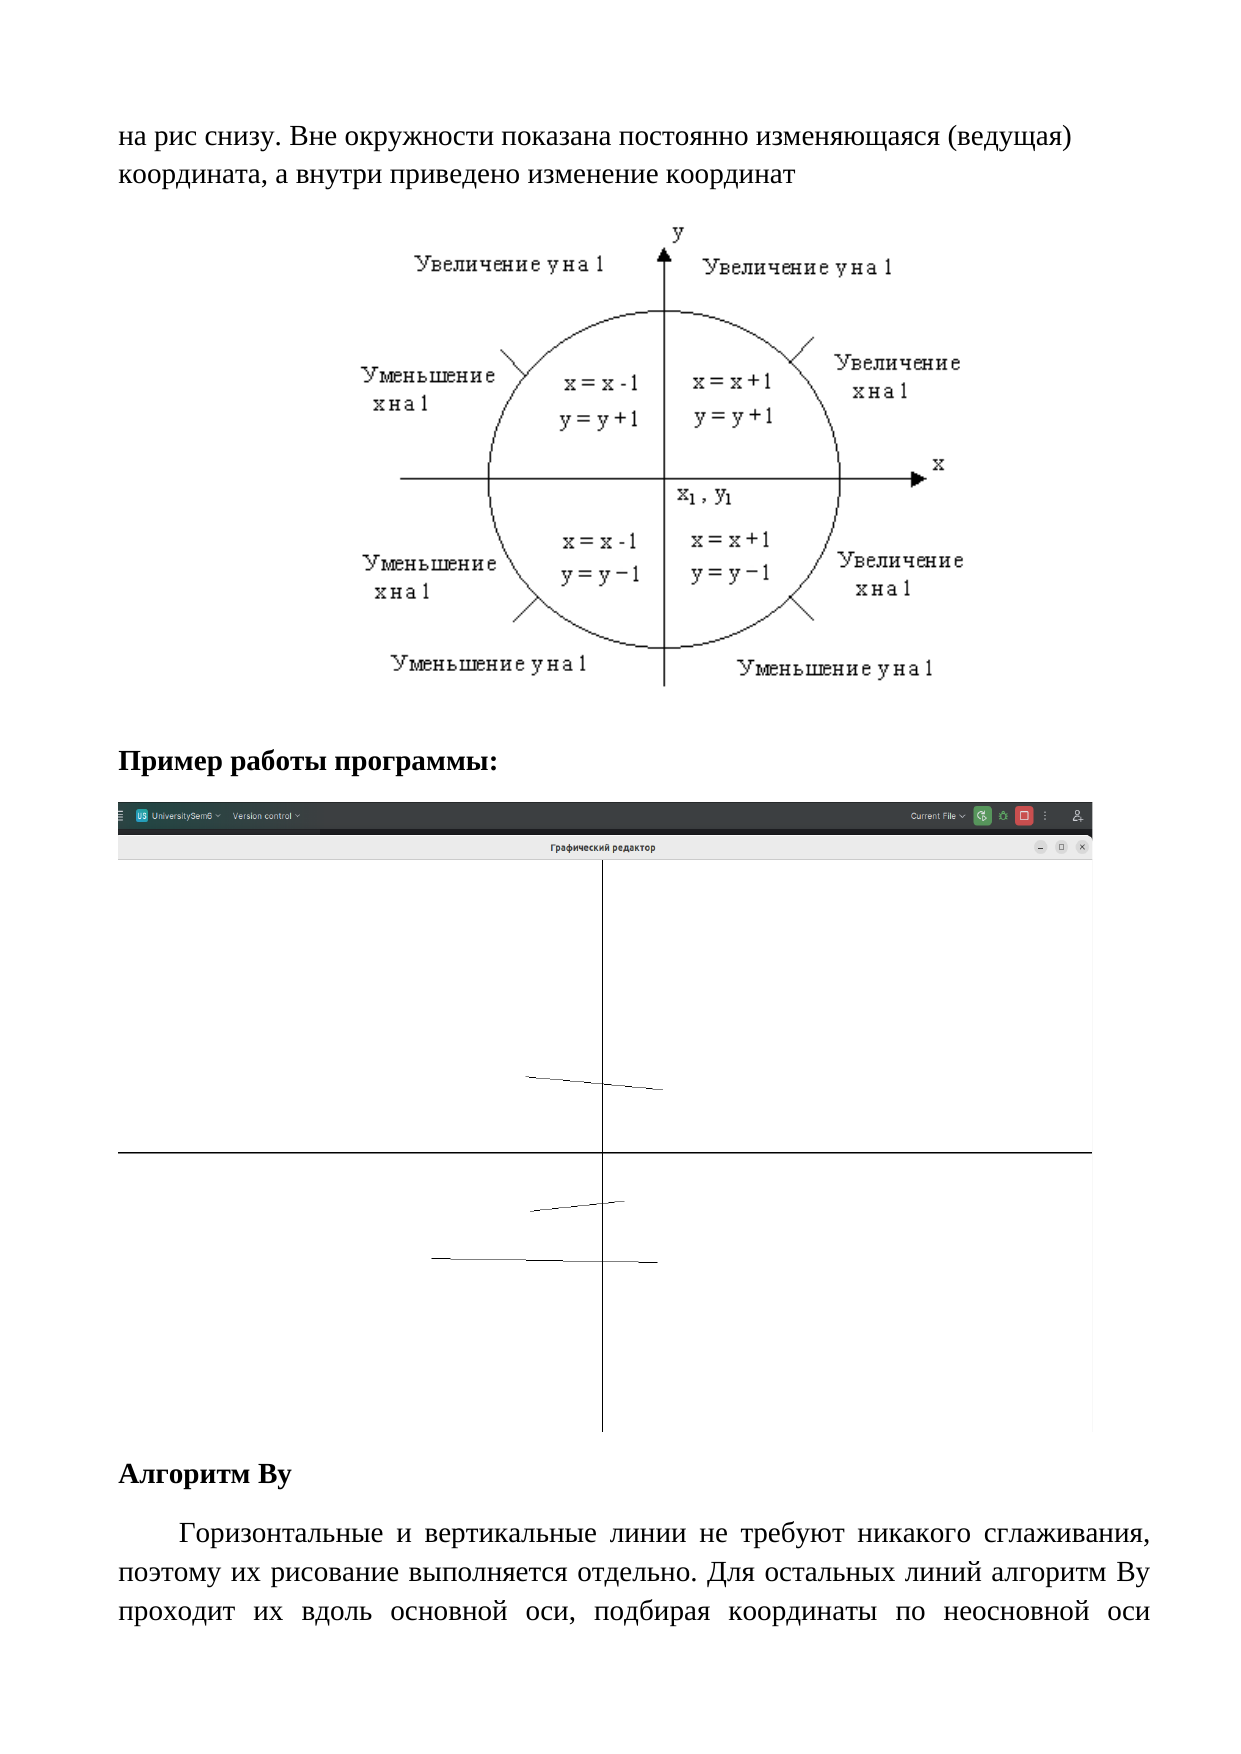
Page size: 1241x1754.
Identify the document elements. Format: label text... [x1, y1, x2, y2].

text Алгоритм Ву [118, 1456, 1152, 1490]
text Пример работы программы: [118, 743, 1152, 776]
picture [355, 216, 973, 718]
text на рис снизу. Вне окружности показана постоянно изменяющаяся (ведущая) координата, а внутри приведено изменение координат [118, 118, 1152, 190]
text Горизонтальные и вертикальные линии не требуют никакого сглаживания, поэтому их рисование выполняется отдельно. Для остальных линий алгоритм Ву проходит их вдоль основной оси, подбирая координаты по неосновной оси [118, 1516, 1152, 1626]
picture [118, 802, 1093, 1432]
